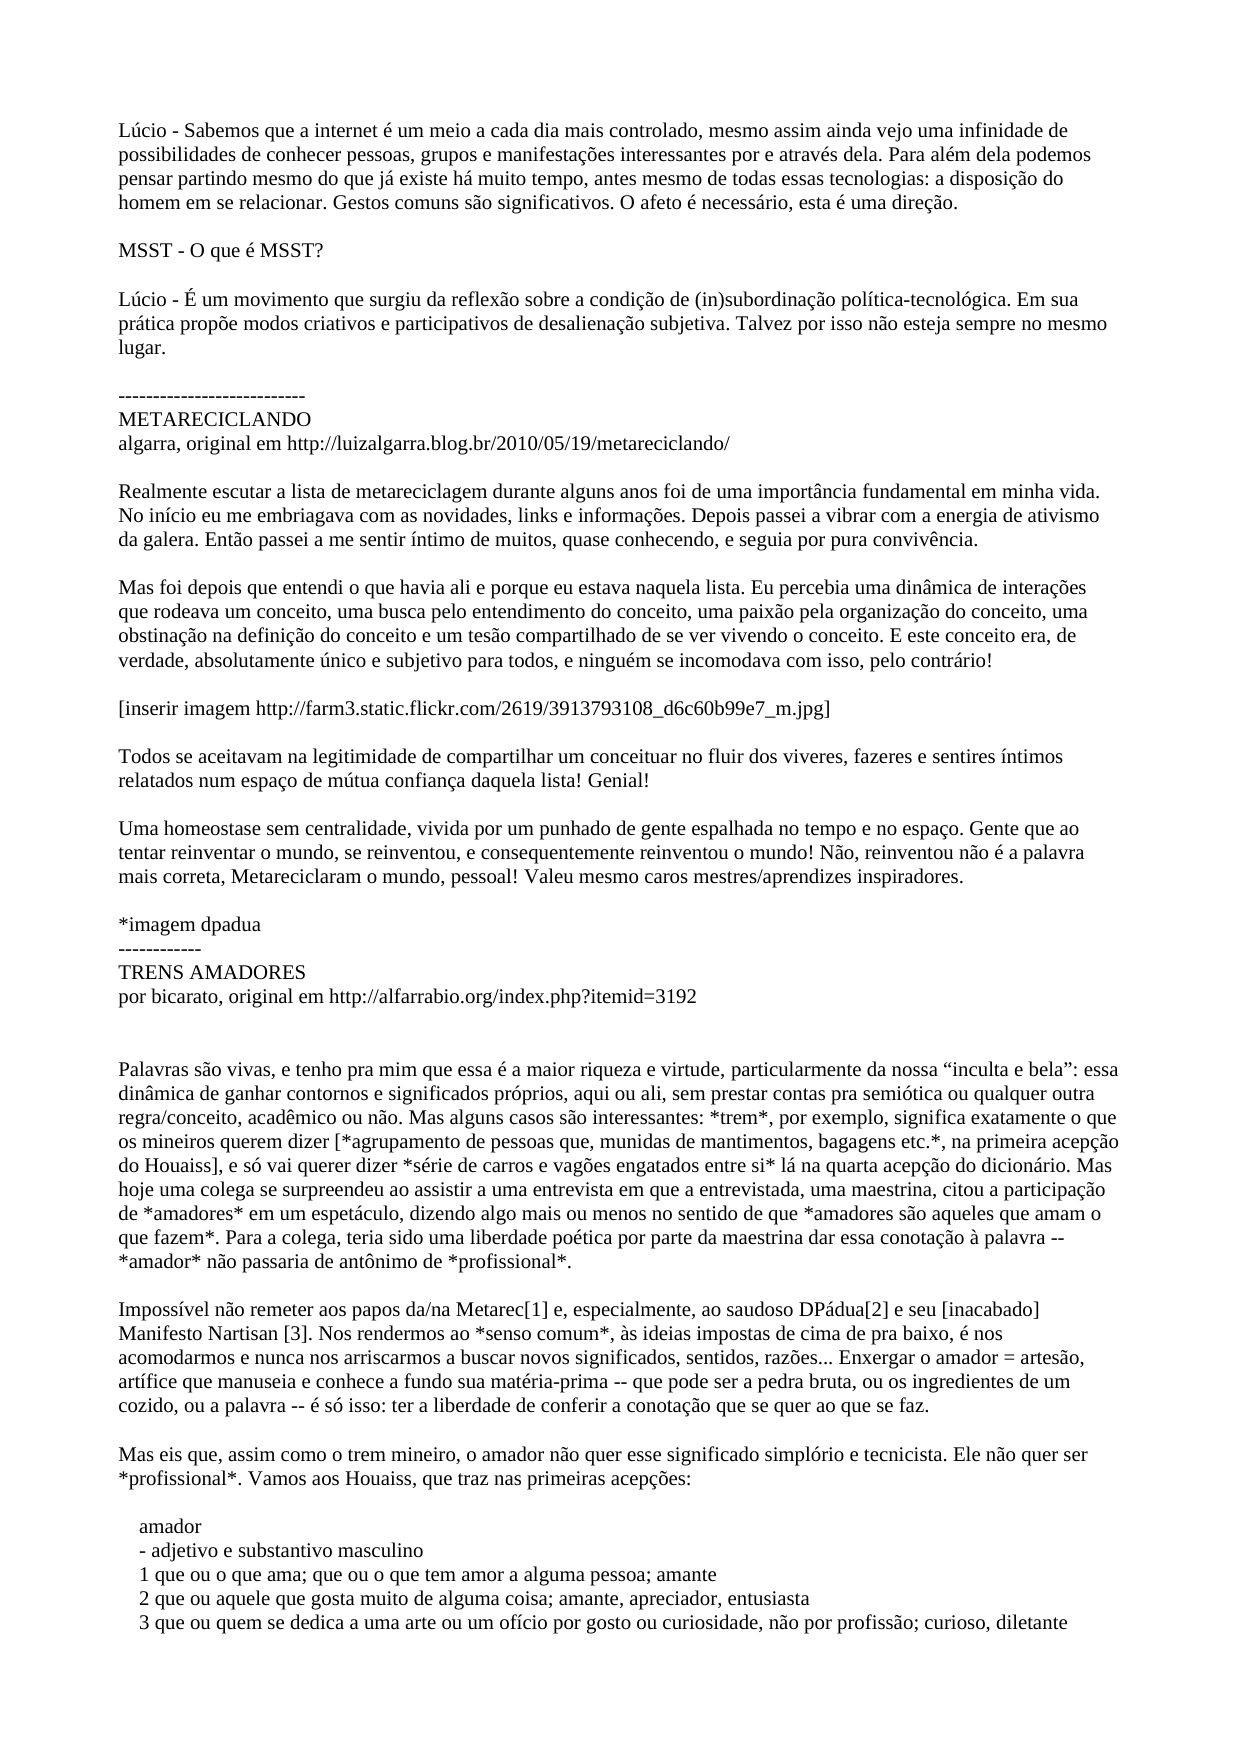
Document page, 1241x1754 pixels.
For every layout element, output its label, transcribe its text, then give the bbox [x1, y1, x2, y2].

text Todos se aceitavam na legitimidade de compartilhar um conceituar no fluir dos viveres, fazeres e sentires íntimos relatados num espaço de mútua confiança daquela lista! Genial! [118, 744, 1122, 792]
text 1 que ou o que ama; que ou o que tem amor a alguma pessoa; amante [118, 1562, 1122, 1586]
text Realmente escutar a lista de metareciclagem durante alguns anos foi de uma importância fundamental em minha vida. No início eu me embriagava com as novidades, links e informações. Depois passei a vibrar com a energia de ativismo da galera. Então passei a me sentir íntimo de muitos, quase conhecendo, e seguia por pura convivência. [118, 479, 1122, 551]
text Impossível não remeter aos papos da/na Metarec[1] e, especialmente, ao saudoso DPádua[2] e seu [inacabado] Manifesto Nartisan [3]. Nos rendermos ao *senso comum*, às ideias impostas de cima de pra baixo, é nos acomodarmos e nunca nos arriscarmos a buscar novos significados, sentidos, razões... Enxergar o amador = artesão, artífice que manuseia e conhece a fundo sua matéria-prima -- que pode ser a pedra bruta, ou os ingredientes de um cozido, ou a palavra -- é só isso: ter a liberdade de conferir a conotação que se quer ao que se faz. [118, 1297, 1122, 1417]
text 2 que ou aquele que gosta muito de alguma coisa; amante, apreciador, entusiasta [118, 1586, 1122, 1610]
text ------------ [118, 936, 1122, 960]
text Mas eis que, assim como o trem mineiro, o amador não quer esse significado simplório e tecnicista. Ele não quer ser *profissional*. Vamos aos Houaiss, que traz nas primeiras acepções: [118, 1442, 1122, 1490]
text por bicarato, original em http://alfarrabio.org/index.php?itemid=3192 [118, 984, 1122, 1008]
text amador [118, 1514, 1122, 1538]
text - adjetivo e substantivo masculino [118, 1538, 1122, 1562]
text MSST - O que é MSST? [118, 238, 1122, 262]
text algarra, original em http://luizalgarra.blog.br/2010/05/19/metareciclando/ [118, 431, 1122, 455]
text METARECICLANDO [118, 407, 1122, 431]
text --------------------------- [118, 383, 1122, 407]
text Palavras são vivas, e tenho pra mim que essa é a maior riqueza e virtude, particularmente da nossa “inculta e bela”: essa dinâmica de ganhar contornos e significados próprios, aqui ou ali, sem prestar contas pra semiótica ou qualquer outra regra/conceito, acadêmico ou não. Mas alguns casos são interessantes: *trem*, por exemplo, significa exatamente o que os mineiros querem dizer [*agrupamento de pessoas que, munidas de mantimentos, bagagens etc.*, na primeira acepção do Houaiss], e só vai querer dizer *série de carros e vagões engatados entre si* lá na quarta acepção do dicionário. Mas hoje uma colega se surpreendeu ao assistir a uma entrevista em que a entrevistada, uma maestrina, citou a participação de *amadores* em um espetáculo, dizendo algo mais ou menos no sentido de que *amadores são aqueles que amam o que fazem*. Para a colega, teria sido uma liberdade poética por parte da maestrina dar essa conotação à palavra -- *amador* não passaria de antônimo de *profissional*. [118, 1057, 1122, 1273]
text TRENS AMADORES [118, 960, 1122, 984]
text [inserir imagem http://farm3.static.flickr.com/2619/3913793108_d6c60b99e7_m.jpg] [118, 696, 1122, 720]
text 3 que ou quem se dedica a uma arte ou um ofício por gosto ou curiosidade, não por profissão; curioso, diletante [118, 1610, 1122, 1634]
text Mas foi depois que entendi o que havia ali e porque eu estava naquela lista. Eu percebia uma dinâmica de interações que rodeava um conceito, uma busca pelo entendimento do conceito, uma paixão pela organização do conceito, uma obstinação na definição do conceito e um tesão compartilhado de se ver vivendo o conceito. E este conceito era, de verdade, absolutamente único e subjetivo para todos, e ninguém se incomodava com isso, pelo contrário! [118, 575, 1122, 672]
text *imagem dpadua [118, 912, 1122, 936]
text Lúcio - É um movimento que surgiu da reflexão sobre a condição de (in)subordinação política-tecnológica. Em sua prática propõe modos criativos e participativos de desalienação subjetiva. Talvez por isso não esteja sempre no mesmo lugar. [118, 287, 1122, 359]
text Uma homeostase sem centralidade, vivida por um punhado de gente espalhada no tempo e no espaço. Gente que ao tentar reinventar o mundo, se reinventou, e consequentemente reinventou o mundo! Não, reinventou não é a palavra mais correta, Metareciclaram o mundo, pessoal! Valeu mesmo caros mestres/aprendizes inspiradores. [118, 816, 1122, 888]
text Lúcio - Sabemos que a internet é um meio a cada dia mais controlado, mesmo assim ainda vejo uma infinidade de possibilidades de conhecer pessoas, grupos e manifestações interessantes por e através dela. Para além dela podemos pensar partindo mesmo do que já existe há muito tempo, antes mesmo de todas essas tecnologias: a disposição do homem em se relacionar. Gestos comuns são significativos. O afeto é necessário, esta é uma direção. [118, 118, 1122, 214]
